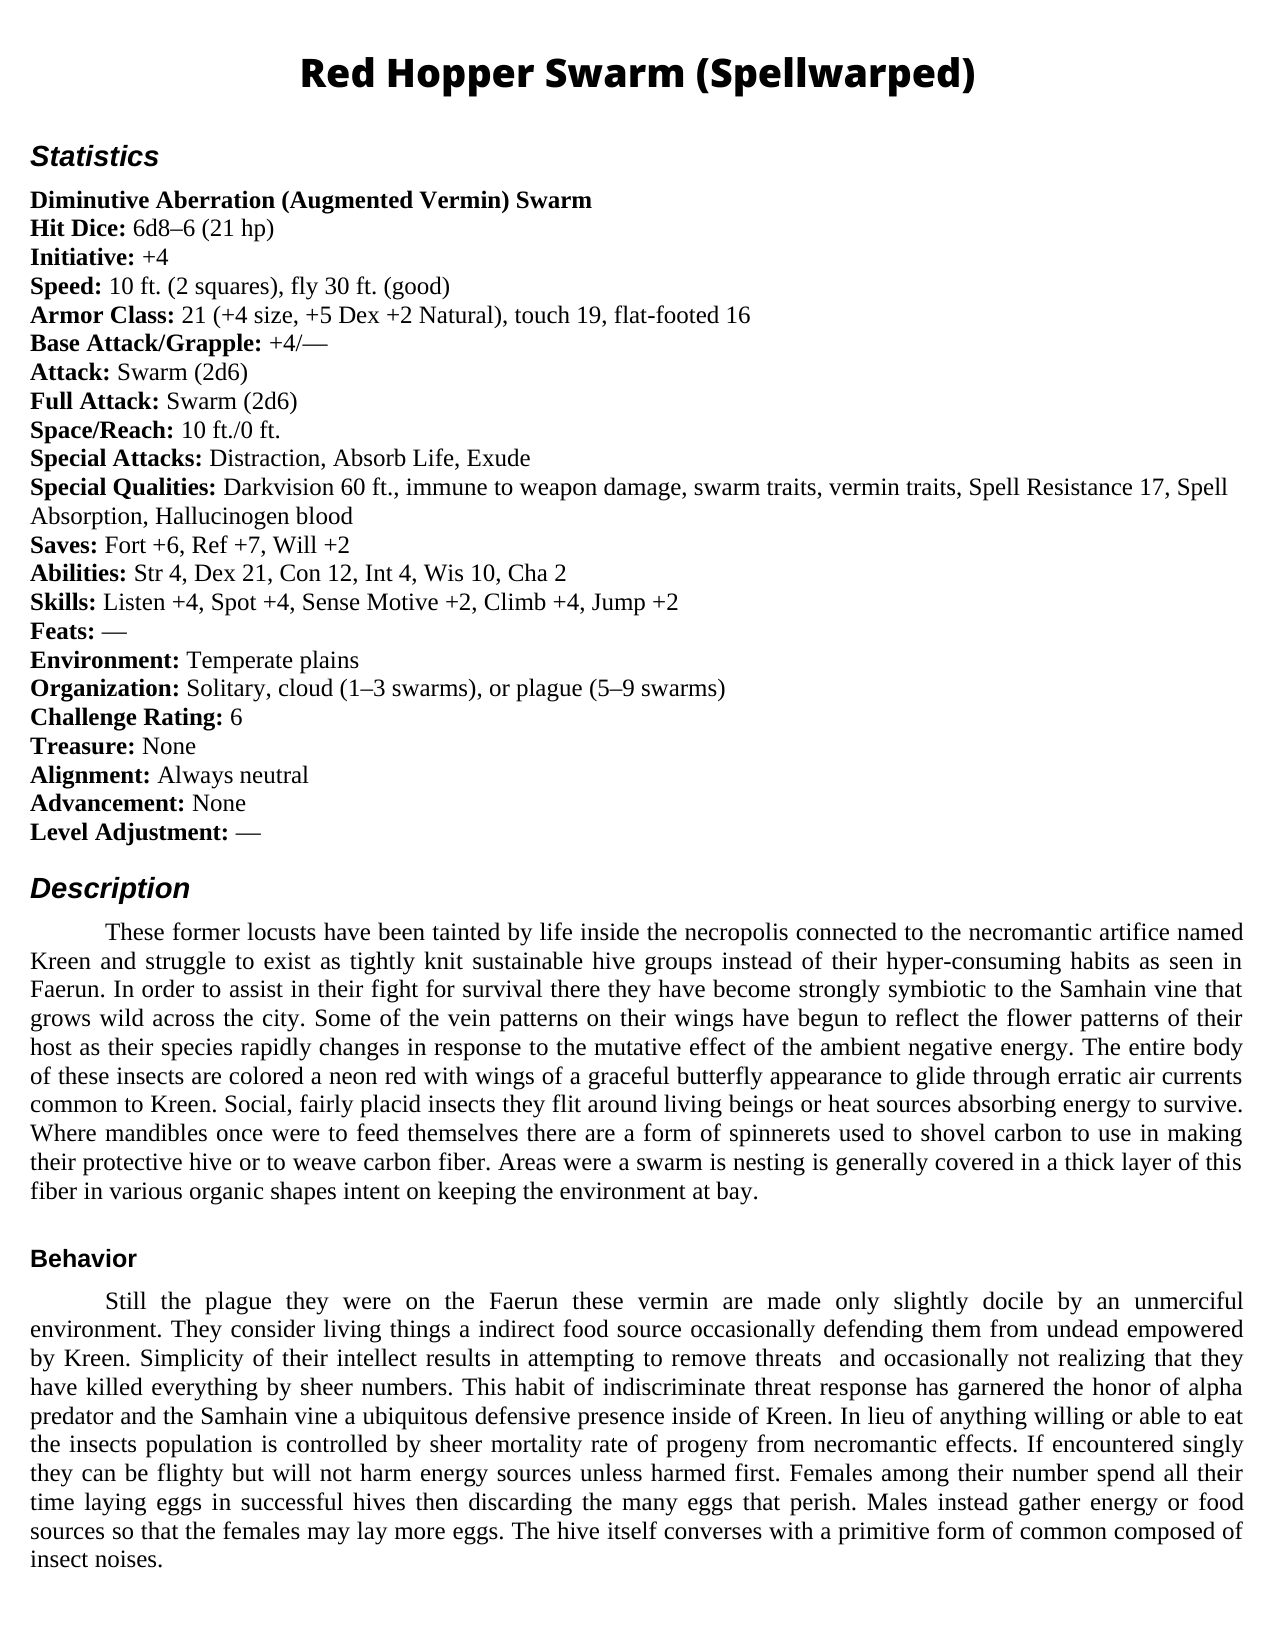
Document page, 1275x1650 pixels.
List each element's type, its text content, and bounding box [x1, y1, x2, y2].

subtitle Description [30, 871, 1245, 904]
text Hit Dice: 6d8–6 (21 hp) [30, 213, 1245, 242]
text Advancement: None [30, 788, 1245, 817]
text Speed: 10 ft. (2 squares), fly 30 ft. (good) [30, 271, 1245, 300]
text Initiative: +4 [30, 242, 1245, 271]
text These former locusts have been tainted by life inside the necropolis connected to the necromantic artifice named Kreen and struggle to exist as tightly knit sustainable hive groups instead of their hyper-consuming habits as seen in Faerun. In order to assist in their fight for survival there they have become strongly symbiotic to the Samhain vine that grows wild across the city. Some of the vein patterns on their wings have begun to reflect the flower patterns of their host as their species rapidly changes in response to the mutative effect of the ambient negative energy. The entire body of these insects are colored a neon red with wings of a graceful butterfly appearance to glide through erratic air currents common to Kreen. Social, fairly placid insects they flit around living beings or heat sources absorbing energy to survive. Where mandibles once were to feed themselves there are a form of spinnerets used to shovel carbon to use in making their protective hive or to weave carbon fiber. Areas were a swarm is nesting is generally covered in a thick layer of this fiber in various organic shapes intent on keeping the environment at bay. [30, 917, 1245, 1204]
text Challenge Rating: 6 [30, 702, 1245, 731]
text Treasure: None [30, 731, 1245, 760]
text Saves: Fort +6, Ref +7, Will +2 [30, 530, 1245, 558]
text Special Attacks: Distraction, Absorb Life, Exude [30, 443, 1245, 472]
subtitle Statistics [30, 139, 1245, 172]
text Alignment: Always neutral [30, 760, 1245, 788]
text Feats: — [30, 616, 1245, 645]
text Full Attack: Swarm (2d6) [30, 386, 1245, 415]
text Environment: Temperate plains [30, 645, 1245, 673]
text Space/Reach: 10 ft./0 ft. [30, 415, 1245, 443]
text Still the plague they were on the Faerun these vermin are made only slightly docile by an unmerciful environment. They consider living things a indirect food source occasionally defending them from undead empowered by Kreen. Simplicity of their intellect results in attempting to remove threats and occasionally not realizing that they have killed everything by sheer numbers. This habit of indiscriminate threat response has garnered the honor of alpha predator and the Samhain vine a ubiquitous defensive presence inside of Kreen. In lieu of anything willing or able to eat the insects population is controlled by sheer mortality rate of progeny from necromantic effects. If encountered singly they can be flighty but will not harm energy sources unless harmed first. Females among their number spend all their time laying eggs in successful hives then discarding the many eggs that perish. Males instead gather energy or food sources so that the females may lay more eggs. The hive itself converses with a primitive form of common composed of insect noises. [30, 1286, 1245, 1573]
text Organization: Solitary, cloud (1–3 swarms), or plague (5–9 swarms) [30, 673, 1245, 702]
subtitle Red Hopper Swarm (Spellwarped) [30, 45, 1245, 99]
subtitle Behavior [30, 1244, 1245, 1273]
text Diminutive Aberration (Augmented Vermin) Swarm [30, 185, 1245, 213]
text Level Adjustment: — [30, 817, 1245, 846]
text Skills: Listen +4, Spot +4, Sense Motive +2, Climb +4, Jump +2 [30, 587, 1245, 616]
text Attack: Swarm (2d6) [30, 357, 1245, 386]
text Armor Class: 21 (+4 size, +5 Dex +2 Natural), touch 19, flat-footed 16 [30, 300, 1245, 328]
text Abilities: Str 4, Dex 21, Con 12, Int 4, Wis 10, Cha 2 [30, 558, 1245, 587]
text Special Qualities: Darkvision 60 ft., immune to weapon damage, swarm traits, vermin traits, Spell Resistance 17, Spell Absorption, Hallucinogen blood [30, 472, 1245, 530]
text Base Attack/Grapple: +4/— [30, 328, 1245, 357]
